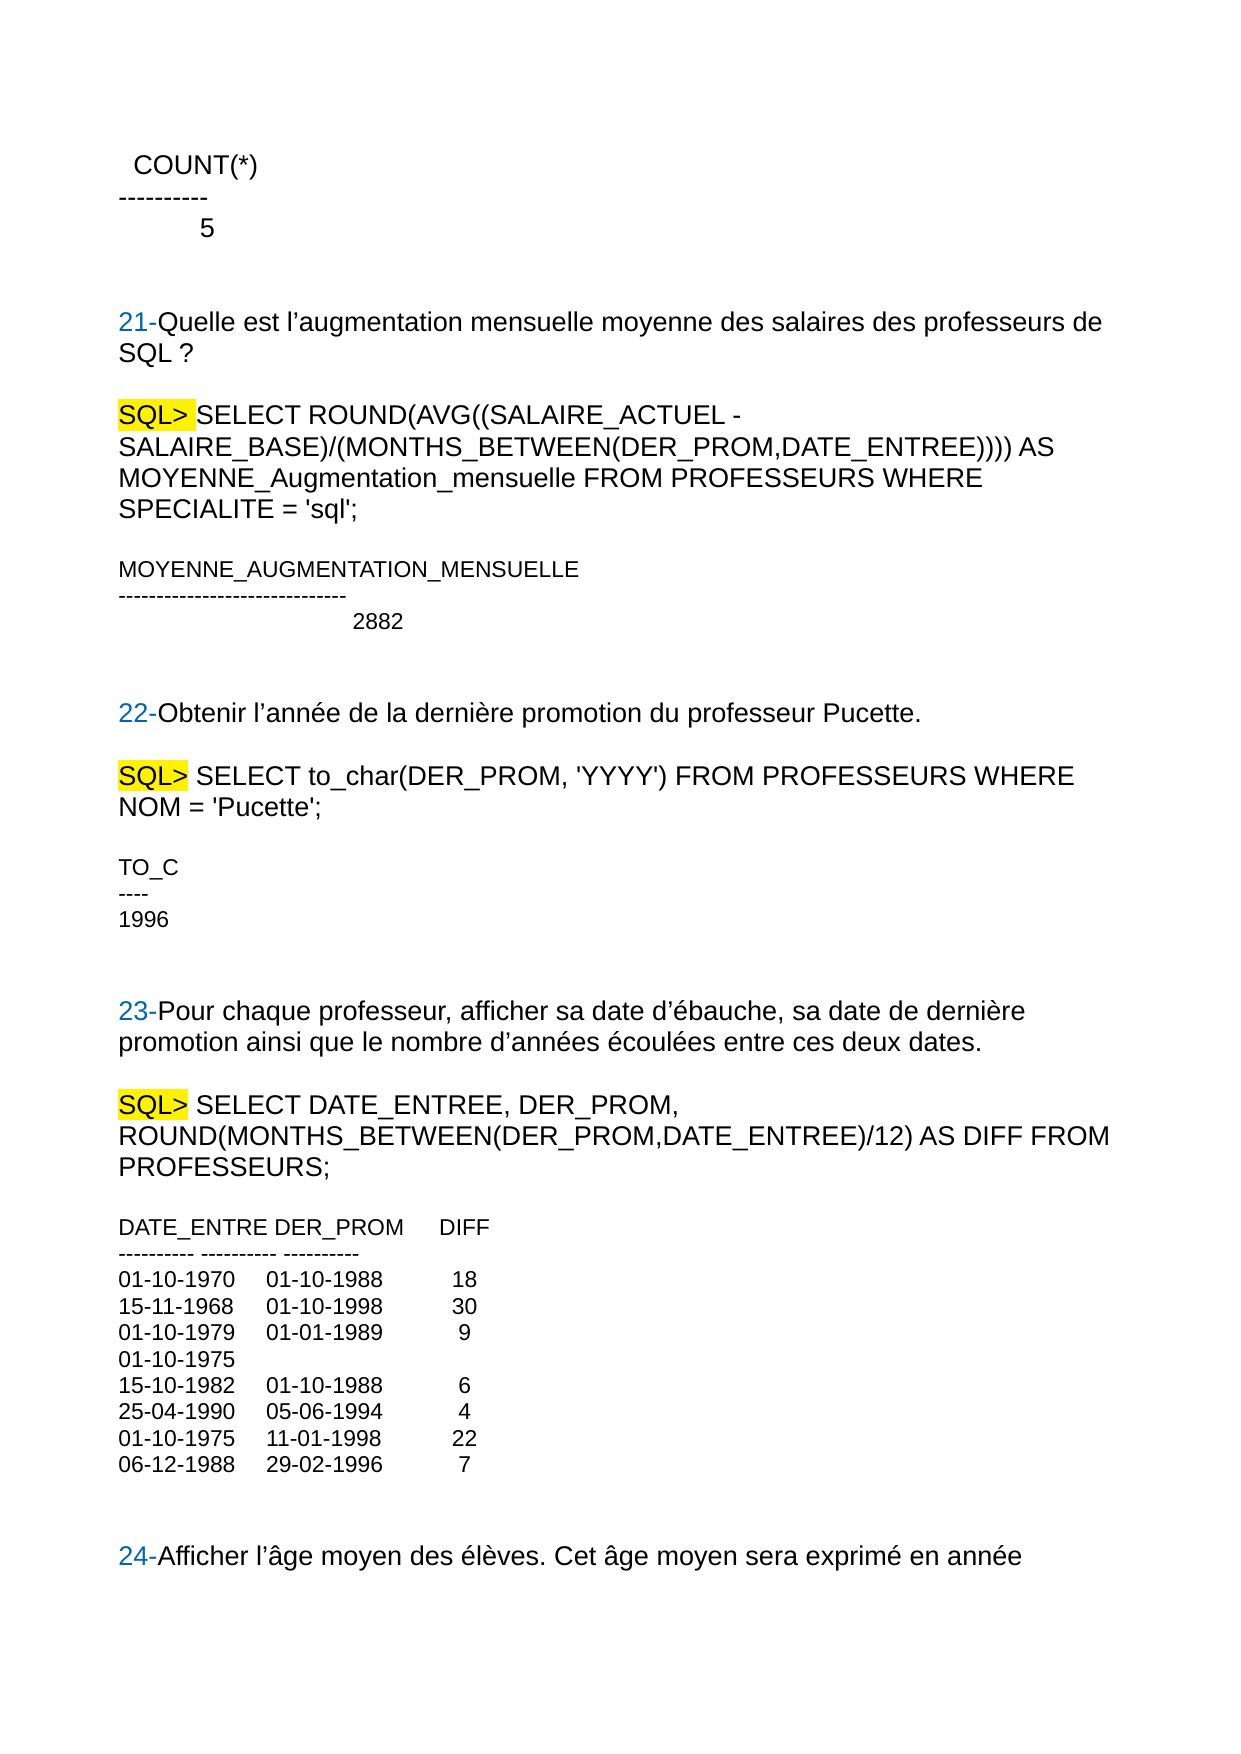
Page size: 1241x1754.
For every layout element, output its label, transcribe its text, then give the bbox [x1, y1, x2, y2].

text ------------------------------ [118, 582, 1122, 608]
text 01-10-1979 01-01-1989 9 [118, 1319, 1122, 1346]
text 06-12-1988 29-02-1996 7 [118, 1451, 1122, 1477]
text SQL> SELECT ROUND(AVG((SALAIRE_ACTUEL - SALAIRE_BASE)/(MONTHS_BETWEEN(DER_PROM,DATE_ENTREE)))) AS MOYENNE_Augmentation_mensuelle FROM PROFESSEURS WHERE SPECIALITE = 'sql'; [118, 399, 1122, 524]
text 25-04-1990 05-06-1994 4 [118, 1398, 1122, 1424]
text 2882 [118, 608, 1122, 635]
text 22-Obtenir l’année de la dernière promotion du professeur Pucette. [118, 697, 1122, 728]
text DATE_ENTRE DER_PROM DIFF [118, 1214, 1122, 1240]
text ---- [118, 880, 1122, 906]
text MOYENNE_AUGMENTATION_MENSUELLE [118, 556, 1122, 582]
text 24-Afficher l’âge moyen des élèves. Cet âge moyen sera exprimé en année [118, 1540, 1122, 1571]
text SQL> SELECT DATE_ENTREE, DER_PROM, ROUND(MONTHS_BETWEEN(DER_PROM,DATE_ENTREE)/12) AS DIFF FROM PROFESSEURS; [118, 1089, 1122, 1182]
text SQL> SELECT to_char(DER_PROM, 'YYYY') FROM PROFESSEURS WHERE NOM = 'Pucette'; [118, 760, 1122, 822]
text COUNT(*) [118, 149, 1122, 181]
text 01-10-1975 11-01-1998 22 [118, 1424, 1122, 1451]
text ---------- ---------- ---------- [118, 1240, 1122, 1266]
text 21-Quelle est l’augmentation mensuelle moyenne des salaires des professeurs de SQL ? [118, 306, 1122, 368]
text ---------- [118, 181, 1122, 212]
text 15-10-1982 01-10-1988 6 [118, 1372, 1122, 1398]
text 1996 [118, 906, 1122, 932]
text TO_C [118, 853, 1122, 880]
text 15-11-1968 01-10-1998 30 [118, 1293, 1122, 1319]
text 01-10-1975 [118, 1346, 1122, 1372]
text 01-10-1970 01-10-1988 18 [118, 1266, 1122, 1293]
text 23-Pour chaque professeur, afficher sa date d’ébauche, sa date de dernière promotion ainsi que le nombre d’années écoulées entre ces deux dates. [118, 995, 1122, 1057]
text 5 [118, 212, 1122, 243]
